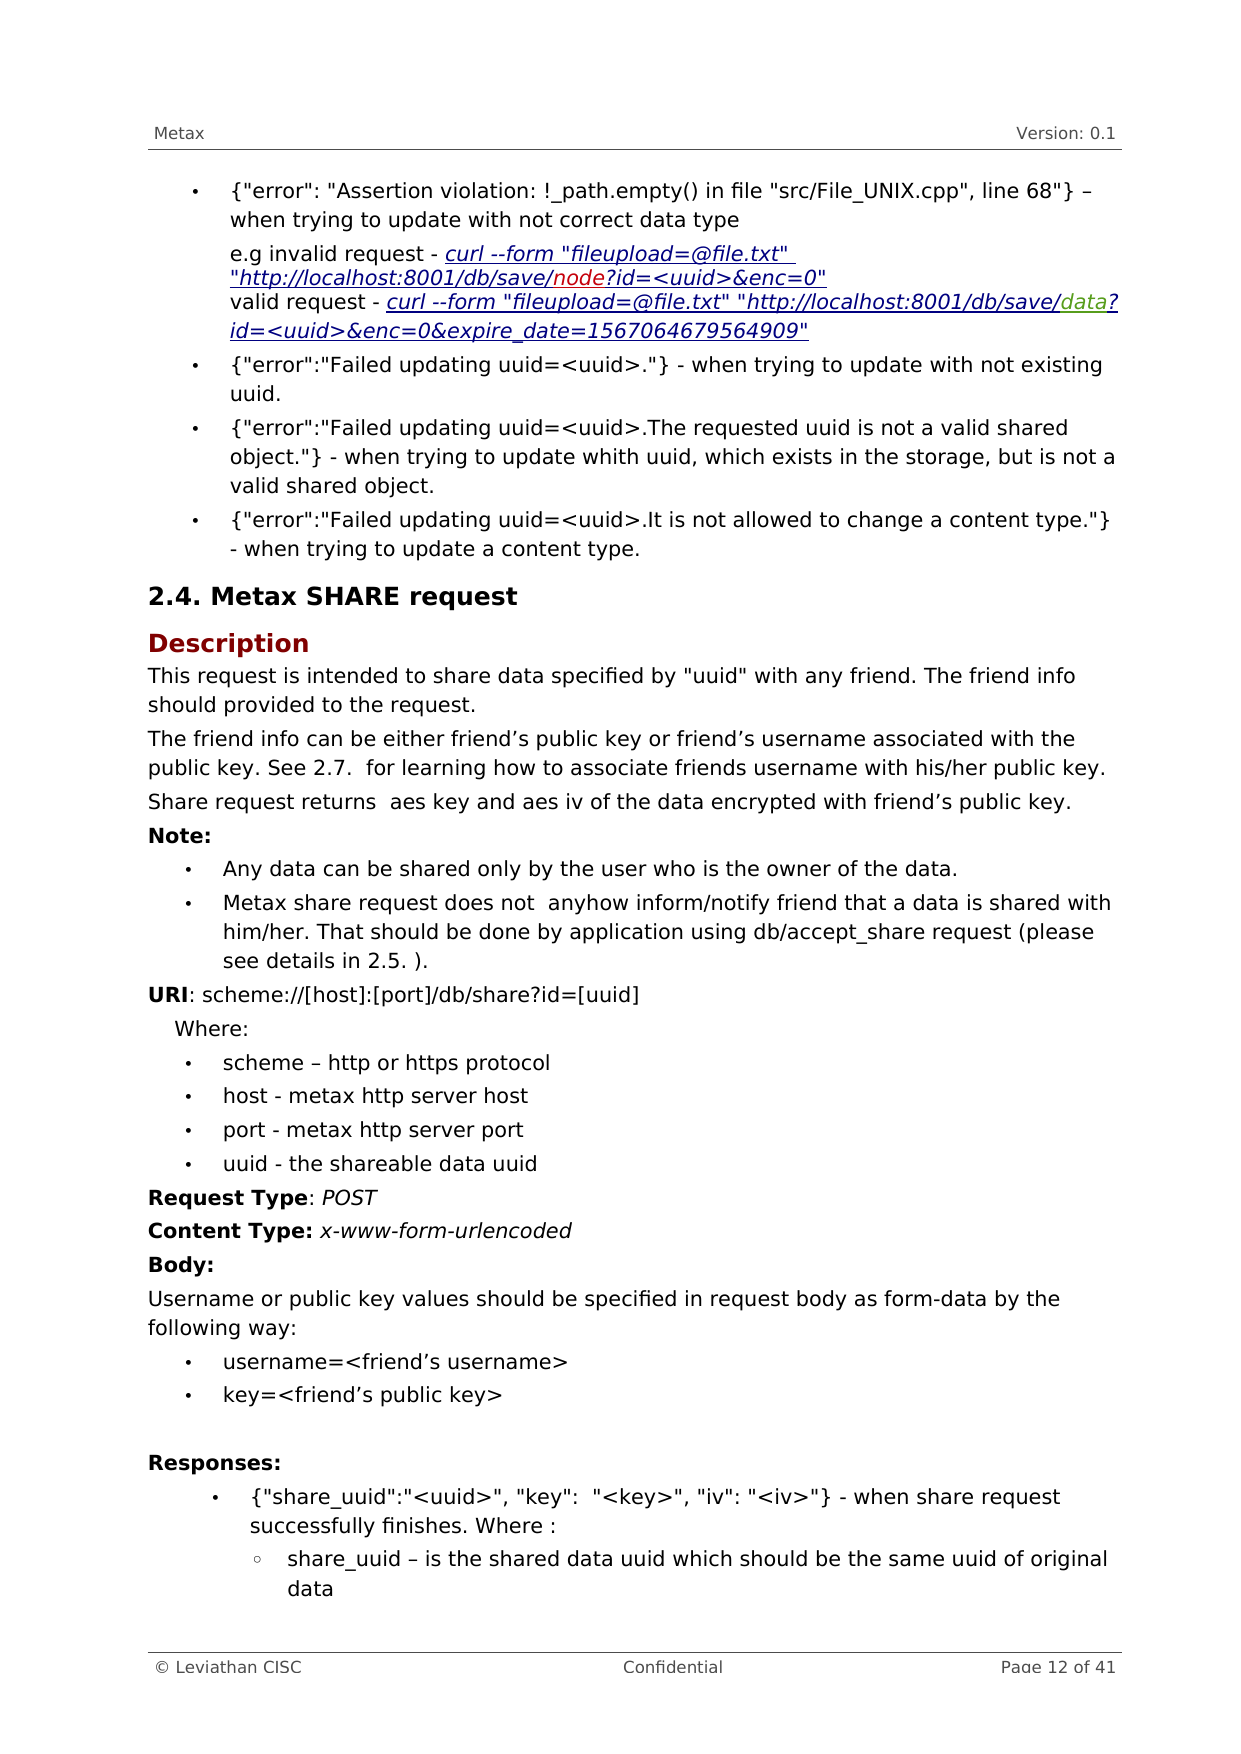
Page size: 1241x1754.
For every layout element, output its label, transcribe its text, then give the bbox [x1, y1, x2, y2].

text Note: [148, 824, 1122, 848]
subtitle Metax SHARE request [148, 582, 1122, 612]
text Body: [148, 1253, 1122, 1277]
list {"error": "Assertion violation: !_path.empty() in file "src/File_UNIX.cpp", line 68"} – when trying to update with not correct data type [192, 179, 1122, 232]
list {"share_uuid":"<uuid>", "key": "<key>", "iv": "<iv>"} - when share request successfully finishes. Where : [212, 1485, 1122, 1538]
text Where: [148, 1017, 1122, 1041]
list Any data can be shared only by the user who is the owner of the data. [185, 857, 1122, 882]
text Share request returns aes key and aes iv of the data encrypted with friend’s public key. [148, 790, 1122, 814]
text Username or public key values should be specified in request body as form-data by the following way: [148, 1287, 1122, 1340]
text This request is intended to share data specified by "uuid" with any friend. The friend info should provided to the request. [148, 664, 1122, 718]
list scheme – http or https protocol [185, 1051, 1122, 1075]
list Metax share request does not anyhow inform/notify friend that a data is shared with him/her. That should be done by application using db/accept_share request (please see details in 2.5). [185, 891, 1122, 974]
list valid request - curl --form "fileupload=@file.txt" "http://localhost:8001/db/save/data?id=<uuid>&enc=0&expire_date=1567064679564909" [192, 290, 1122, 344]
text The friend info can be either friend’s public key or friend’s username associated with the public key. See 2.7 for learning how to associate friends username with his/her public key. [148, 727, 1122, 781]
list uuid - the shareable data uuid [185, 1152, 1122, 1176]
text Content Type: x-www-form-urlencoded [148, 1219, 1122, 1244]
text Request Type: POST [148, 1186, 1122, 1210]
list username=<friend’s username> [185, 1350, 1122, 1374]
list {"error":"Failed updating uuid=<uuid>.It is not allowed to change a content type."} - when trying to update a content type. [192, 508, 1122, 561]
list e.g invalid request - curl --form "fileupload=@file.txt" "http://localhost:8001/db/save/node?id=<uuid>&enc=0" [192, 242, 1122, 290]
list port - metax http server port [185, 1118, 1122, 1142]
list {"error":"Failed updating uuid=<uuid>."} - when trying to update with not existing uuid. [192, 353, 1122, 406]
text Responses: [148, 1451, 1122, 1475]
list share_uuid – is the shared data uuid which should be the same uuid of original data [249, 1547, 1122, 1601]
text URI: scheme://[host]:[port]/db/share?id=[uuid] [148, 983, 1122, 1007]
list key=<friend’s public key> [185, 1383, 1122, 1408]
subtitle Description [148, 629, 1122, 658]
list {"error":"Failed updating uuid=<uuid>.The requested uuid is not a valid shared object."} - when trying to update whith uuid, which exists in the storage, but is not a valid shared object. [192, 416, 1122, 498]
list host - metax http server host [185, 1084, 1122, 1109]
